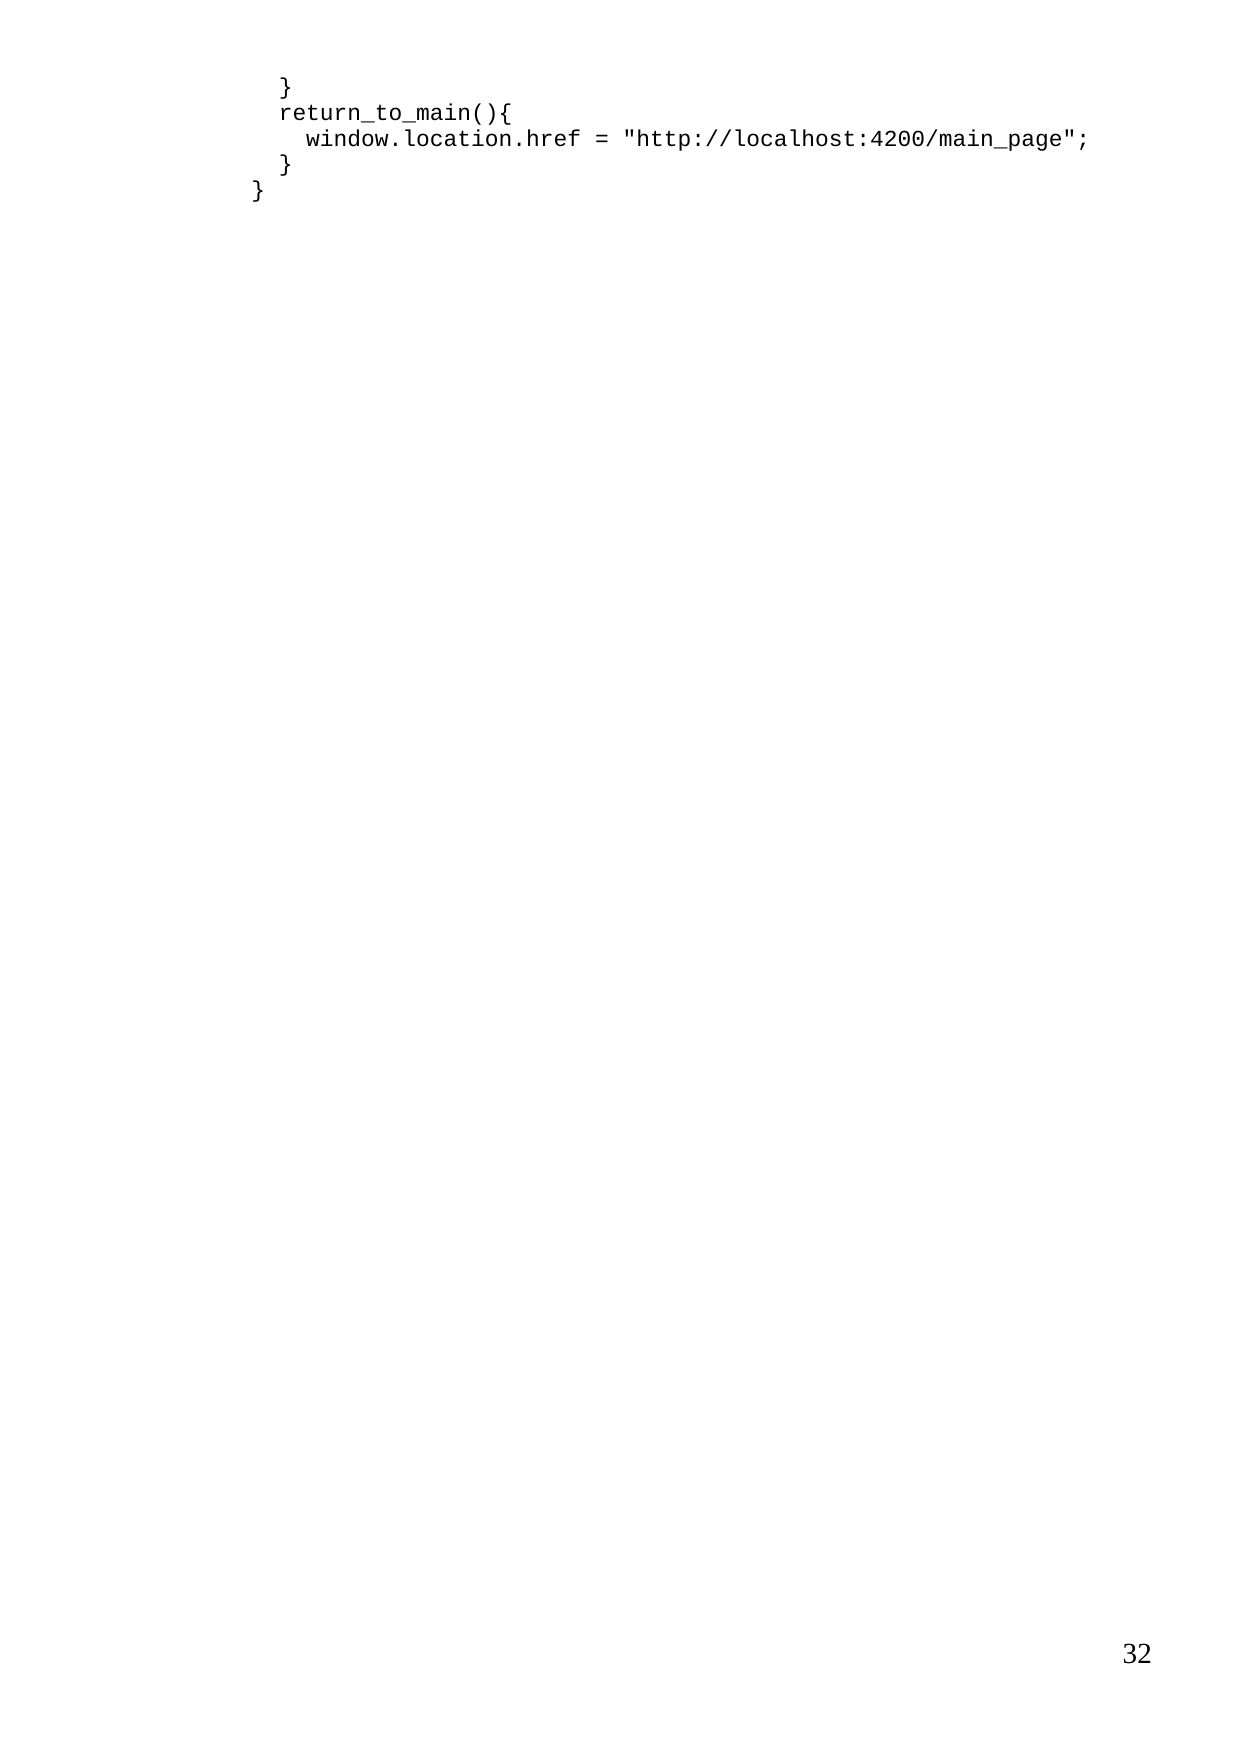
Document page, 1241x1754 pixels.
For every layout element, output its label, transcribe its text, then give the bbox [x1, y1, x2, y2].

text window.location.href = "http://localhost:4200/main_page"; [177, 127, 1152, 153]
text } [177, 179, 1152, 205]
text return_to_main(){ [177, 101, 1152, 127]
text } [177, 75, 1152, 101]
text } [177, 153, 1152, 179]
